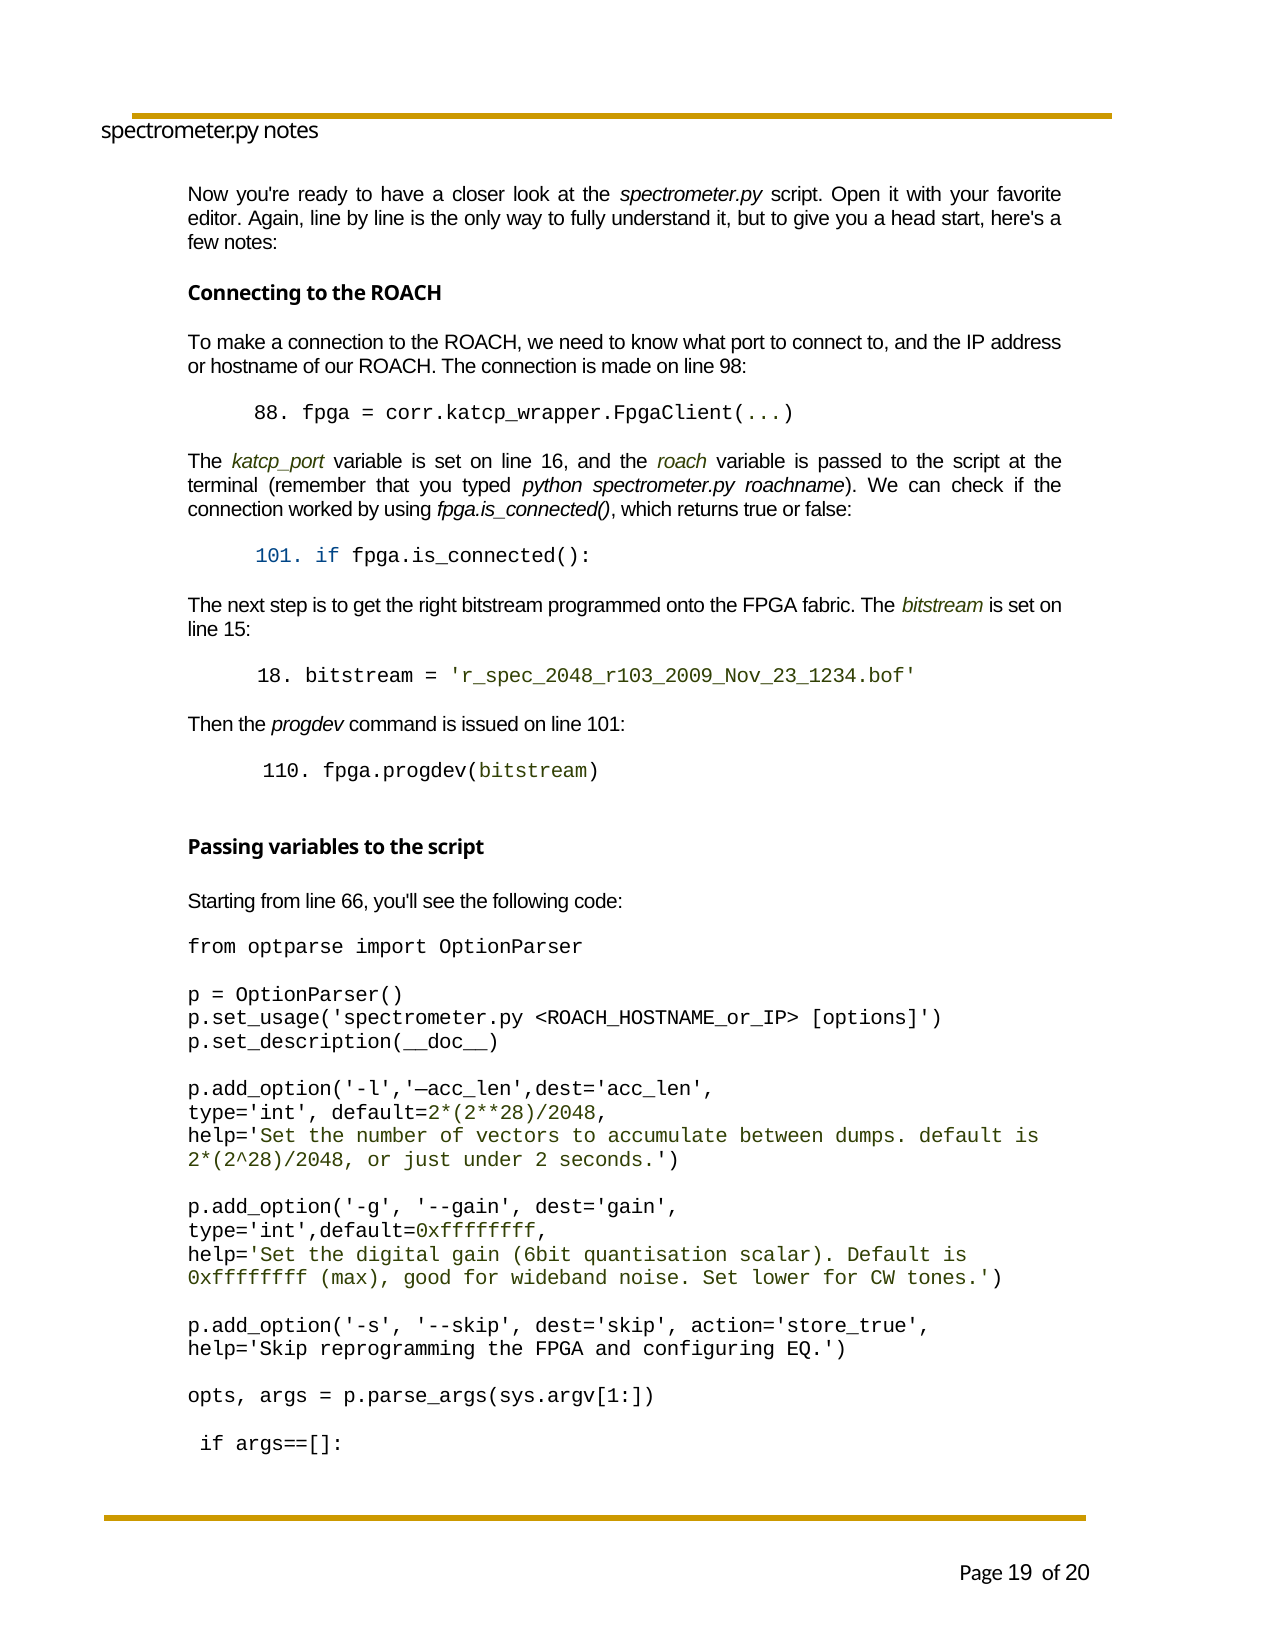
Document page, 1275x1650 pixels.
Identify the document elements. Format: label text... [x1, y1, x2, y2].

text p.add_option('-s', '--skip', dest='skip', action='store_true', [187, 1314, 1062, 1338]
text Then the progdev command is issued on line 101: [187, 712, 1062, 736]
list 101. if fpga.is_connected(): [255, 545, 1062, 569]
text 110. fpga.progdev(bitstream) [187, 760, 1062, 784]
text Now you're ready to have a closer look at the spectrometer.py script. Open it with your favorite editor. Again, line by line is the only way to fully understand it, but to give you a head start, here's a few notes: [187, 182, 1062, 254]
text help='Set the number of vectors to accumulate between dumps. default is 2*(2^28)/2048, or just under 2 seconds.') [187, 1125, 1062, 1173]
text opts, args = p.parse_args(sys.argv[1:]) [187, 1386, 1062, 1409]
text p.set_description(__doc__) [187, 1031, 1062, 1054]
list 18. bitstream = 'r_spec_2048_r103_2009_Nov_23_1234.bof' [257, 665, 1062, 688]
text The katcp_port variable is set on line 16, and the roach variable is passed to the script at the terminal (remember that you typed python spectrometer.py roachname). We can check if the connection worked by using fpga.is_connected(), which returns true or false: [187, 449, 1062, 521]
text type='int', default=2*(2**28)/2048, [187, 1102, 1062, 1125]
text p = OptionParser() [187, 983, 1062, 1007]
text p.add_option('-g', '--gain', dest='gain', [187, 1196, 1062, 1220]
subtitle spectrometer.py notes [101, 114, 1062, 146]
text help='Skip reprogramming the FPGA and configuring EQ.') [187, 1338, 1062, 1362]
text Starting from line 66, you'll see the following code: [187, 889, 1062, 913]
text from optparse import OptionParser [187, 936, 1062, 960]
text The next step is to get the right bitstream programmed onto the FPGA fabric. The bitstream is set on line 15: [187, 593, 1062, 641]
text p.set_usage('spectrometer.py <ROACH_HOSTNAME_or_IP> [options]') [187, 1007, 1062, 1031]
text type='int',default=0xffffffff, [187, 1220, 1062, 1244]
list 88. fpga = corr.katcp_wrapper.FpgaClient(...) [254, 402, 1062, 425]
text Passing variables to the script [187, 832, 1062, 860]
text To make a connection to the ROACH, we need to know what port to connect to, and the IP address or hostname of our ROACH. The connection is made on line 98: [187, 330, 1062, 378]
text help='Set the digital gain (6bit quantisation scalar). Default is 0xffffffff (max), good for wideband noise. Set lower for CW tones.') [187, 1244, 1062, 1291]
text Connecting to the ROACH [187, 278, 1062, 306]
text p.add_option('-l','—acc_len',dest='acc_len', [187, 1078, 1062, 1102]
text if args==[]: [187, 1433, 1062, 1456]
